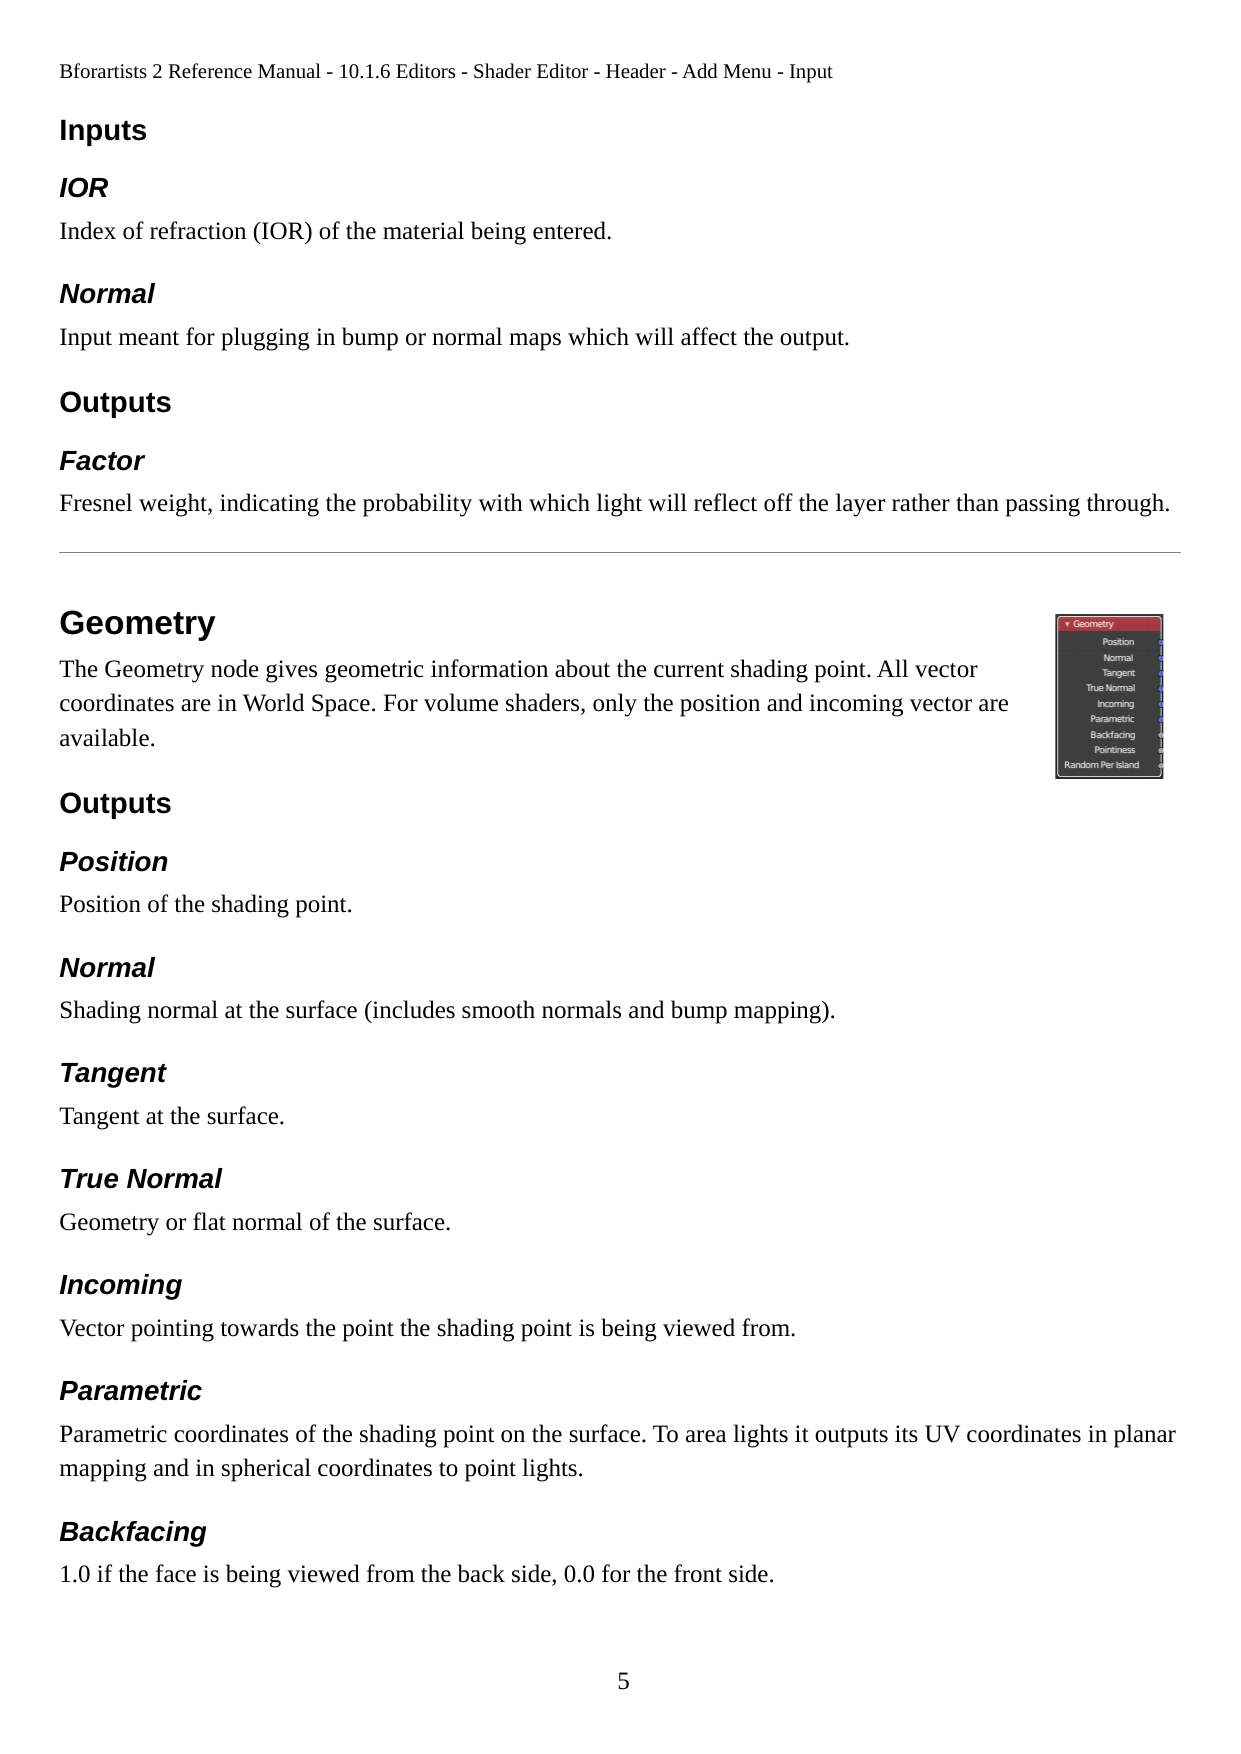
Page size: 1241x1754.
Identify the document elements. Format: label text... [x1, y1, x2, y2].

subtitle Outputs [59, 786, 1181, 820]
subtitle Normal [59, 277, 1181, 309]
subtitle Parametric [59, 1375, 1181, 1407]
text Shading normal at the surface (includes smooth normals and bump mapping). [59, 995, 1181, 1024]
subtitle Normal [59, 951, 1181, 983]
subtitle IOR [59, 171, 1181, 203]
text Vector pointing towards the point the shading point is being viewed from. [59, 1313, 1181, 1342]
text Fresnel weight, indicating the probability with which light will reflect off the layer rather than passing through. [59, 488, 1181, 517]
picture [1055, 614, 1164, 779]
text 1.0 if the face is being viewed from the back side, 0.0 for the front side. [59, 1559, 1181, 1588]
text Geometry or flat normal of the surface. [59, 1207, 1181, 1236]
subtitle Backfacing [59, 1515, 1181, 1547]
subtitle Factor [59, 444, 1181, 476]
text The Geometry node gives geometric information about the current shading point. All vector coordinates are in World Space. For volume shaders, only the position and incoming vector are available. [59, 654, 1055, 751]
text Tangent at the surface. [59, 1101, 1181, 1130]
subtitle Outputs [59, 385, 1181, 419]
text Position of the shading point. [59, 889, 1181, 918]
text Parametric coordinates of the shading point on the surface. To area lights it outputs its UV coordinates in planar mapping and in spherical coordinates to point lights. [59, 1419, 1181, 1482]
subtitle Inputs [59, 113, 1181, 146]
subtitle Position [59, 845, 1181, 877]
subtitle Geometry [59, 602, 1181, 641]
text Input meant for plugging in bump or normal maps which will affect the output. [59, 322, 1181, 350]
subtitle True Normal [59, 1163, 1181, 1195]
subtitle Tangent [59, 1057, 1181, 1089]
subtitle Incoming [59, 1269, 1181, 1301]
text Index of refraction (IOR) of the material being entered. [59, 216, 1181, 244]
